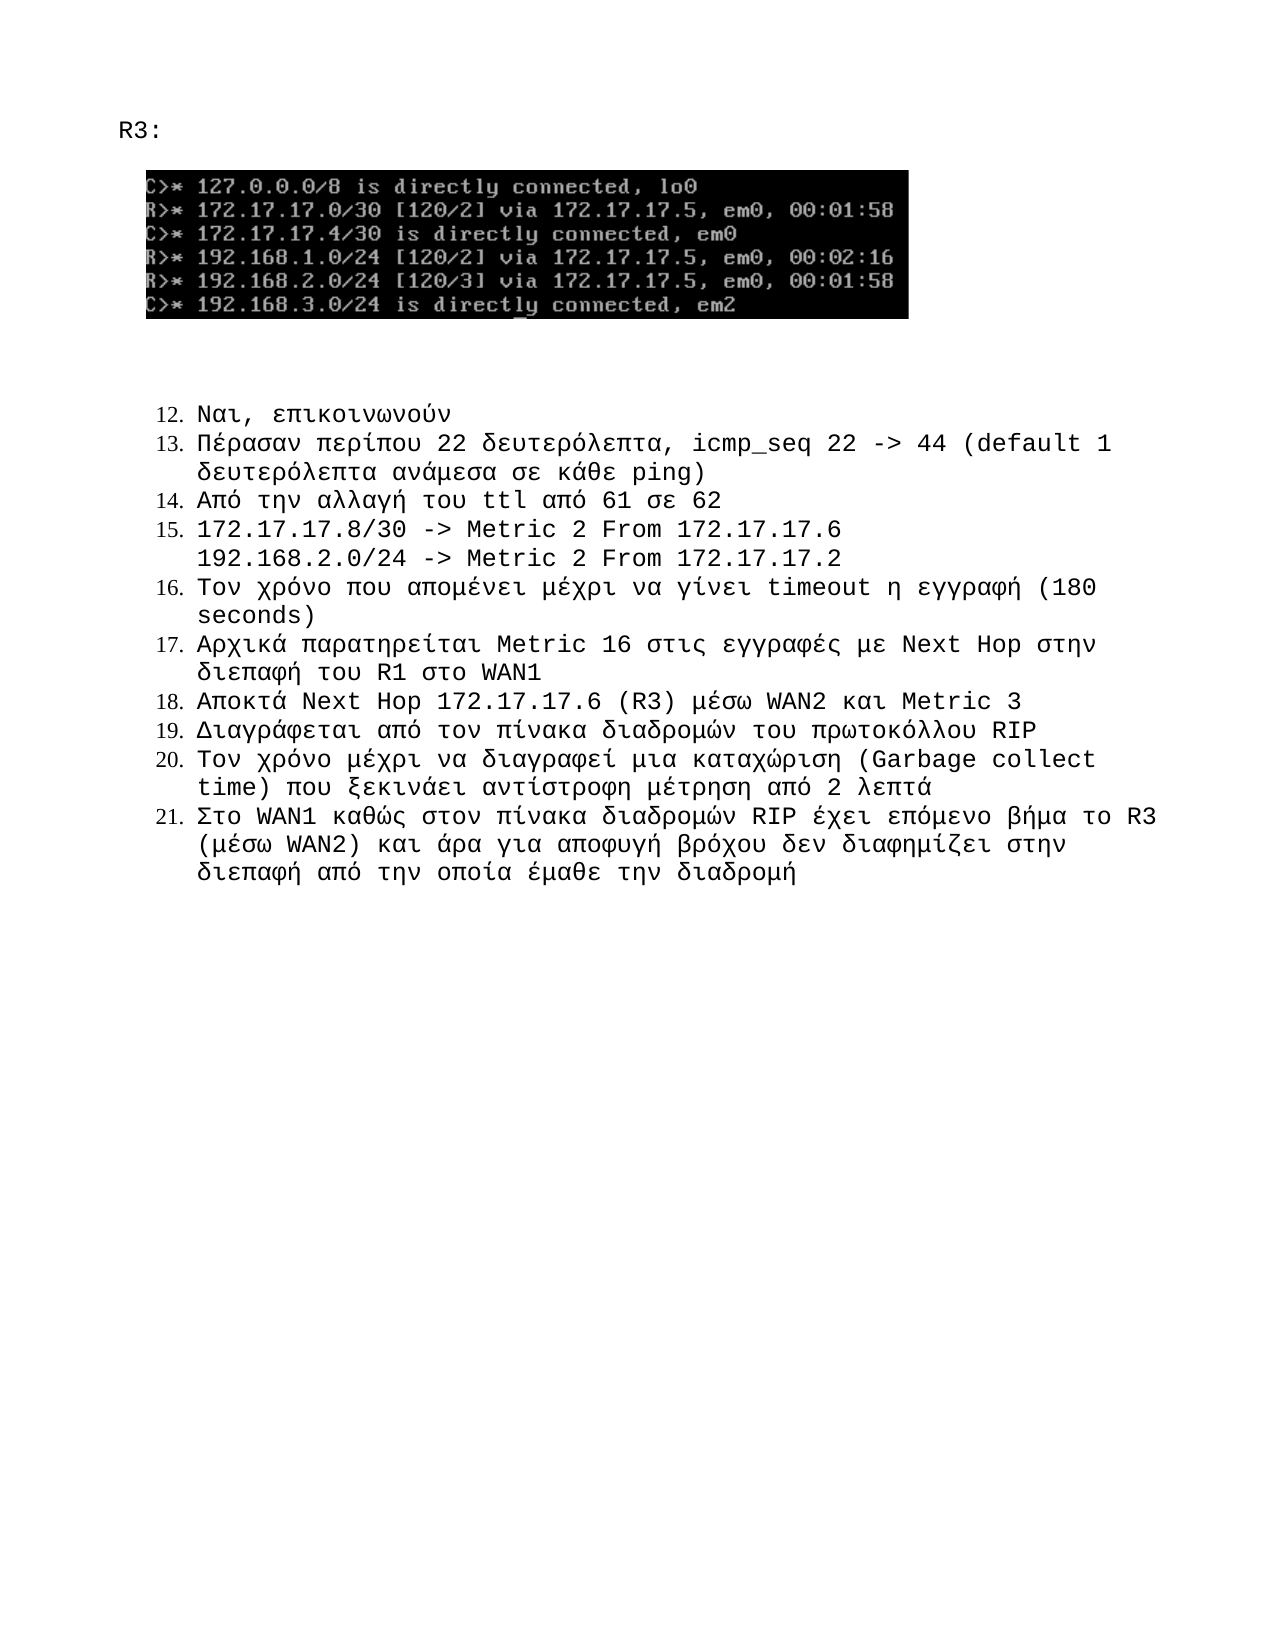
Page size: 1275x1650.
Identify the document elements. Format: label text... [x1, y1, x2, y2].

list Αρχικά παρατηρείται Metric 16 στις εγγραφές με Next Hop στην διεπαφή του R1 στο WAN1 [155, 631, 1157, 688]
picture [146, 170, 909, 319]
list 172.17.17.8/30 -> Metric 2 From 172.17.17.6 [155, 516, 1157, 545]
text R3: [118, 118, 1157, 146]
list Ναι, επικοινωνούν [155, 401, 1157, 430]
list 192.168.2.0/24 -> Metric 2 From 172.17.17.2 [155, 545, 1157, 573]
list Πέρασαν περίπου 22 δευτερόλεπτα, icmp_seq 22 -> 44 (default 1 δευτερόλεπτα ανάμεσα σε κάθε ping) [155, 430, 1157, 487]
list Τον χρόνο που απομένει μέχρι να γίνει timeout η εγγραφή (180 seconds) [155, 573, 1157, 631]
list Στο WAN1 καθώς στον πίνακα διαδρομών RIP έχει επόμενο βήμα το R3 (μέσω WAN2) και άρα για αποφυγή βρόχου δεν διαφημίζει στην διεπαφή από την οποία έμαθε την διαδρομή [155, 803, 1157, 888]
list Διαγράφεται από τον πίνακα διαδρομών του πρωτοκόλλου RIP [155, 717, 1157, 746]
list Τον χρόνο μέχρι να διαγραφεί μια καταχώριση (Garbage collect time) που ξεκινάει αντίστροφη μέτρηση από 2 λεπτά [155, 746, 1157, 803]
list Αποκτά Next Hop 172.17.17.6 (R3) μέσω WAN2 και Metric 3 [155, 688, 1157, 717]
list Από την αλλαγή του ttl από 61 σε 62 [155, 487, 1157, 516]
